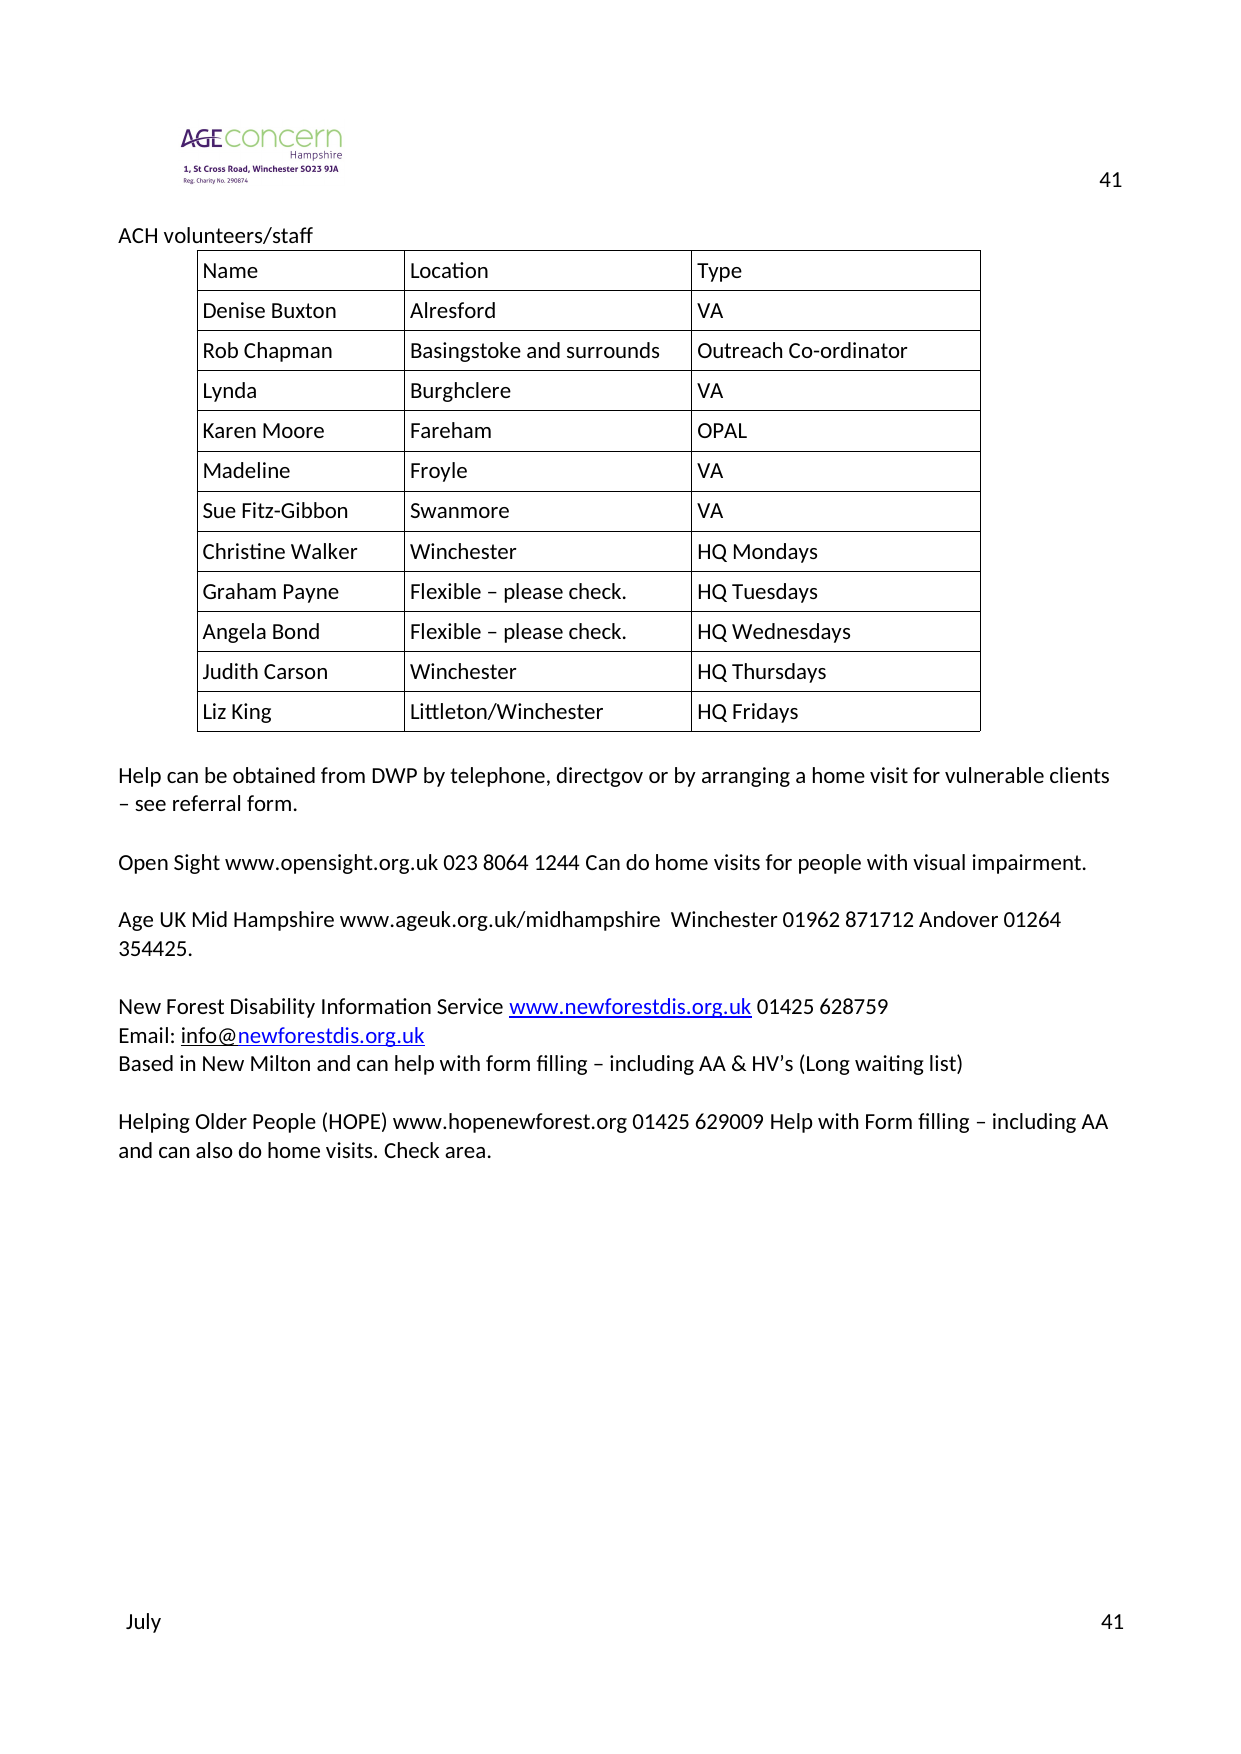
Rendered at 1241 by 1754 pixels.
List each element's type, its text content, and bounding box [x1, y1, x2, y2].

table_cell VA [692, 371, 980, 410]
text Helping Older People (HOPE) www.hopenewforest.org 01425 629009 Help with Form filling – including AA and can also do home visits. Check area. [118, 1107, 1122, 1164]
table_cell Flexible – please check. [405, 572, 691, 611]
table_cell Winchester [405, 532, 691, 571]
table_cell Flexible – please check. [405, 612, 691, 651]
text Based in New Milton and can help with form filling – including AA & HV’s (Long waiting list) [118, 1049, 1122, 1078]
table_cell Liz King [198, 692, 404, 731]
table_cell HQ Mondays [692, 532, 980, 571]
text New Forest Disability Information Service www.newforestdis.org.uk 01425 628759 [118, 992, 1122, 1021]
picture [178, 119, 345, 186]
text Help can be obtained from DWP by telephone, directgov or by arranging a home visit for vulnerable clients – see referral form. [118, 761, 1122, 818]
table_cell Denise Buxton [198, 291, 404, 330]
table_cell Angela Bond [198, 612, 404, 651]
table_cell Lynda [198, 371, 404, 410]
text Email: info@newforestdis.org.uk [118, 1021, 1122, 1049]
table_cell Graham Payne [198, 572, 404, 611]
table_cell Christine Walker [198, 532, 404, 571]
table_cell HQ Tuesdays [692, 572, 980, 611]
table_header Location [405, 251, 691, 290]
table_cell HQ Thursdays [692, 652, 980, 691]
table_cell Burghclere [405, 371, 691, 410]
table_cell Basingstoke and surrounds [405, 331, 691, 370]
table_cell Swanmore [405, 492, 691, 531]
table_cell Karen Moore [198, 411, 404, 451]
table_cell VA [692, 492, 980, 531]
text ACH volunteers/staff [118, 221, 1122, 250]
table_cell Alresford [405, 291, 691, 330]
table_header Name [198, 251, 404, 290]
table_cell HQ Fridays [692, 692, 980, 731]
table_cell Froyle [405, 452, 691, 491]
table_cell VA [692, 452, 980, 491]
table_cell Madeline [198, 452, 404, 491]
table_cell Rob Chapman [198, 331, 404, 370]
text Age UK Mid Hampshire www.ageuk.org.uk/midhampshire Winchester 01962 871712 Andover 01264 354425. [118, 905, 1122, 962]
table_cell Sue Fitz-Gibbon [198, 492, 404, 531]
table_cell Littleton/Winchester [405, 692, 691, 731]
table_cell Fareham [405, 411, 691, 451]
table_cell HQ Wednesdays [692, 612, 980, 651]
table_cell Judith Carson [198, 652, 404, 691]
table_cell OPAL [692, 411, 980, 451]
text Open Sight www.opensight.org.uk 023 8064 1244 Can do home visits for people with visual impairment. [118, 847, 1122, 876]
table_header Type [692, 251, 980, 290]
table_cell Winchester [405, 652, 691, 691]
table_cell Outreach Co-ordinator [692, 331, 980, 370]
table_cell VA [692, 291, 980, 330]
